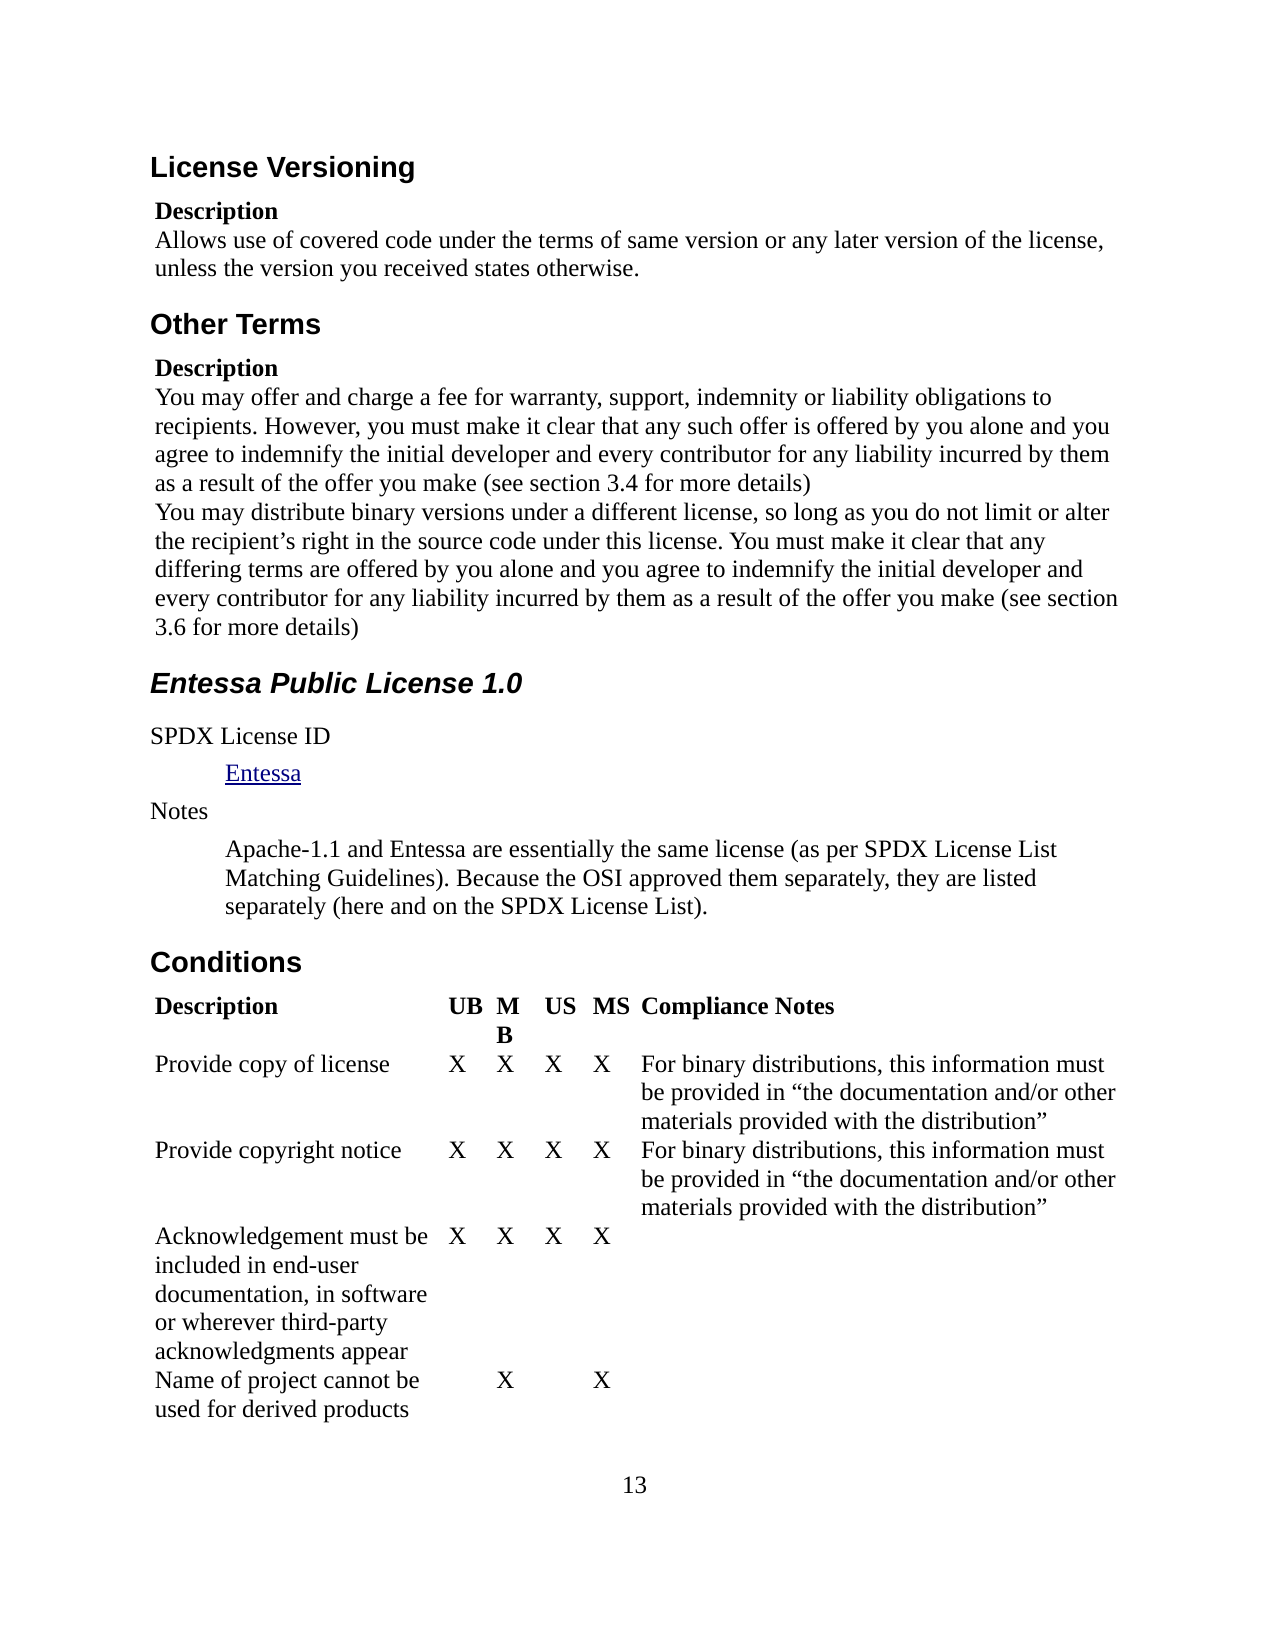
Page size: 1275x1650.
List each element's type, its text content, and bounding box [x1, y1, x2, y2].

table_header Description [150, 353, 1125, 382]
table_cell For binary distributions, this information must be provided in “the documentation and/or other materials provided with the distribution” [636, 1049, 1125, 1135]
subtitle Conditions [150, 945, 1125, 979]
table_cell [444, 1365, 492, 1422]
table_cell X [588, 1221, 636, 1365]
table_cell [540, 1365, 588, 1422]
table_cell X [540, 1049, 588, 1135]
table_cell [636, 1221, 1125, 1365]
table_header Description [150, 196, 1125, 225]
text SPDX License ID [150, 721, 1125, 749]
table_cell X [444, 1221, 492, 1365]
subtitle Entessa Public License 1.0 [150, 666, 1125, 699]
table_cell X [588, 1365, 636, 1422]
subtitle License Versioning [150, 150, 1125, 183]
subtitle Other Terms [150, 307, 1125, 341]
table_cell X [444, 1135, 492, 1221]
table_header UB [444, 991, 492, 1049]
table_cell Provide copy of license [150, 1049, 443, 1135]
table_header Compliance Notes [636, 991, 1125, 1049]
table_cell Allows use of covered code under the terms of same version or any later version of the license, unless the version you received states otherwise. [150, 225, 1125, 282]
text Entessa [225, 758, 1125, 787]
table_cell You may distribute binary versions under a different license, so long as you do not limit or alter the recipient’s right in the source code under this license. You must make it clear that any differing terms are offered by you alone and you agree to indemnify the initial developer and every contributor for any liability incurred by them as a result of the offer you make (see section 3.6 for more details) [150, 497, 1125, 641]
table_header MS [588, 991, 636, 1049]
text Apache-1.1 and Entessa are essentially the same license (as per SPDX License List Matching Guidelines). Because the OSI approved them separately, they are listed separately (here and on the SPDX License List). [225, 834, 1125, 920]
table_cell X [492, 1365, 540, 1422]
table_cell X [588, 1135, 636, 1221]
table_cell X [540, 1135, 588, 1221]
table_cell X [492, 1049, 540, 1135]
table_cell Acknowledgement must be included in end-user documentation, in software or wherever third-party acknowledgments appear [150, 1221, 443, 1365]
table_cell X [492, 1221, 540, 1365]
table_cell [636, 1365, 1125, 1422]
text Notes [150, 796, 1125, 825]
table_cell You may offer and charge a fee for warranty, support, indemnity or liability obligations to recipients. However, you must make it clear that any such offer is offered by you alone and you agree to indemnify the initial developer and every contributor for any liability incurred by them as a result of the offer you make (see section 3.4 for more details) [150, 382, 1125, 497]
table_cell Name of project cannot be used for derived products [150, 1365, 443, 1422]
table_cell X [540, 1221, 588, 1365]
table_cell X [444, 1049, 492, 1135]
table_header US [540, 991, 588, 1049]
table_cell X [588, 1049, 636, 1135]
table_cell For binary distributions, this information must be provided in “the documentation and/or other materials provided with the distribution” [636, 1135, 1125, 1221]
table_header Description [150, 991, 443, 1049]
table_cell X [492, 1135, 540, 1221]
table_header MB [492, 991, 540, 1049]
table_cell Provide copyright notice [150, 1135, 443, 1221]
